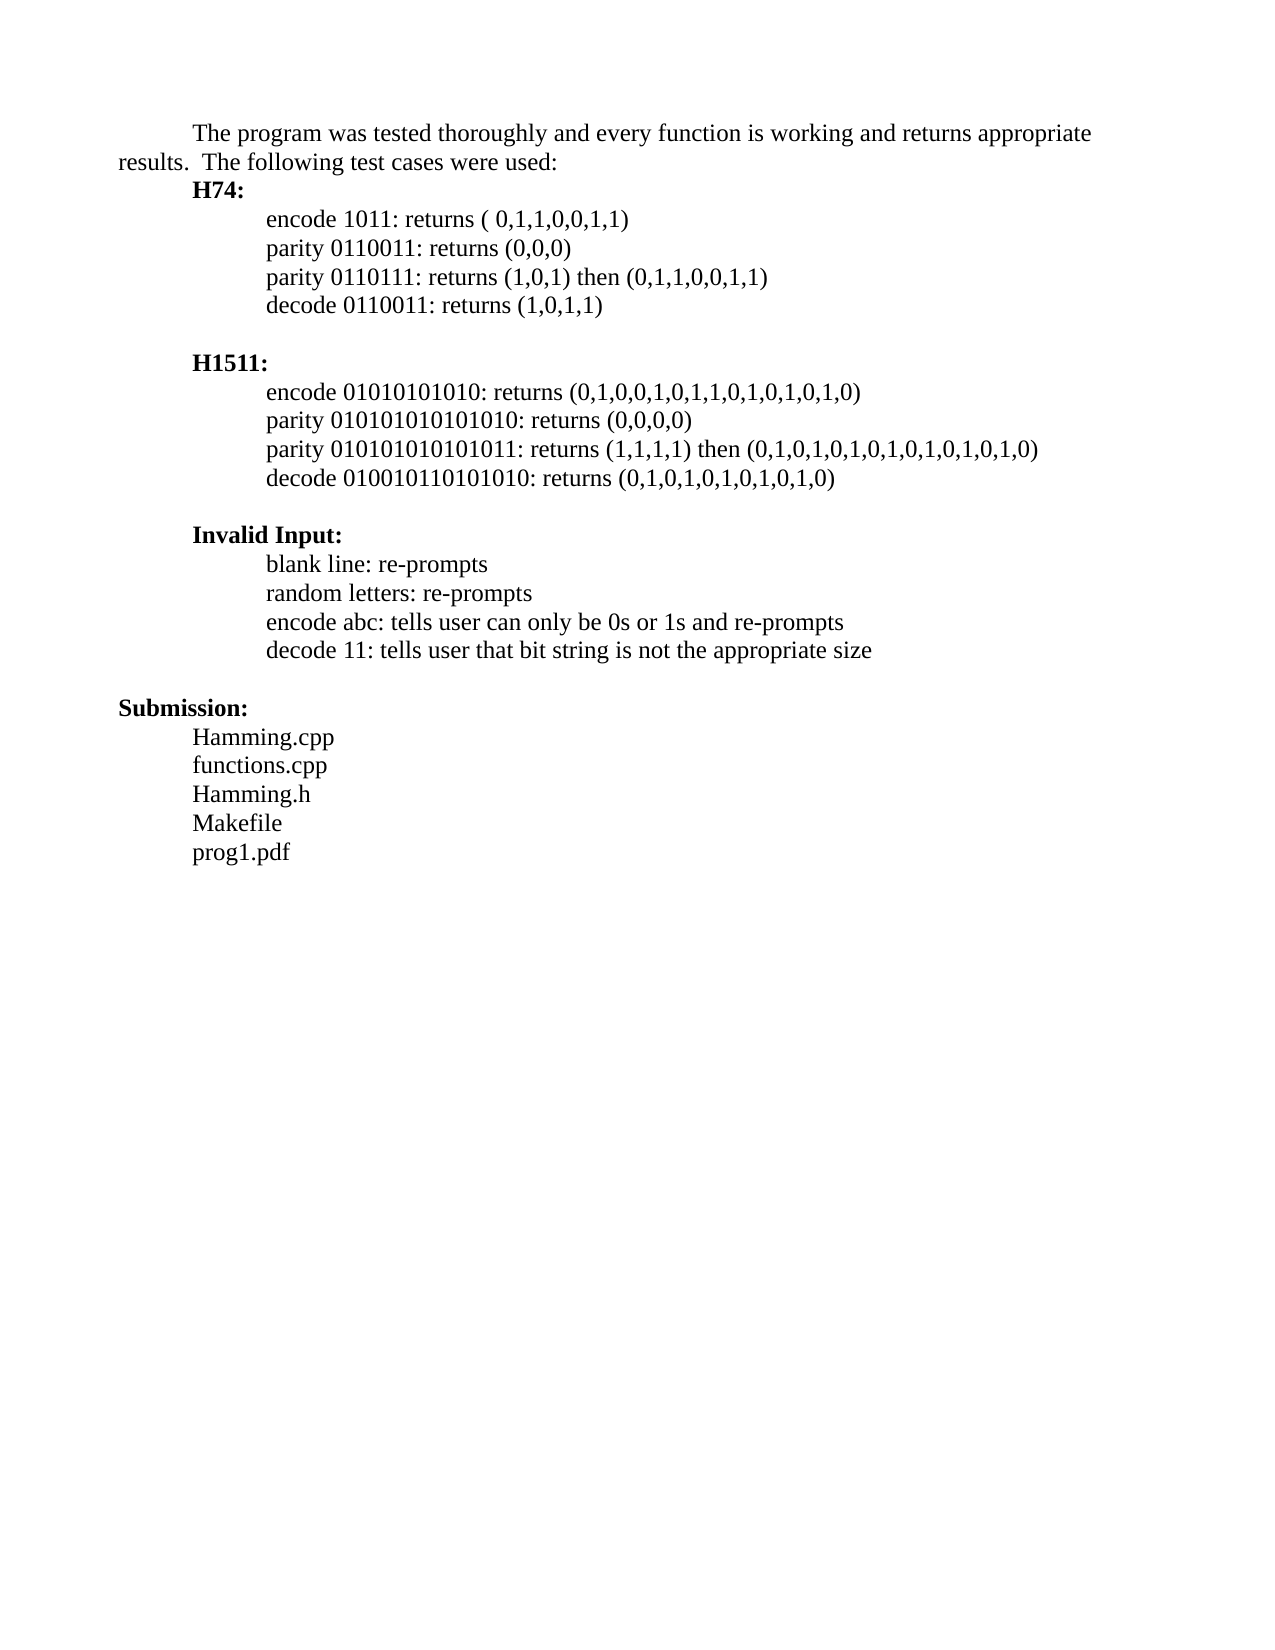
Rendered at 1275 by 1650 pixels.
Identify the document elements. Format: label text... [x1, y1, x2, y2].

text H1511: [118, 348, 1157, 377]
text Hamming.cpp [118, 722, 1157, 751]
text encode abc: tells user can only be 0s or 1s and re-prompts [118, 607, 1157, 636]
text Invalid Input: [118, 521, 1157, 549]
text decode 0110011: returns (1,0,1,1) [118, 291, 1157, 319]
text parity 0110011: returns (0,0,0) [118, 233, 1157, 262]
text decode 010010110101010: returns (0,1,0,1,0,1,0,1,0,1,0) [118, 463, 1157, 492]
text The program was tested thoroughly and every function is working and returns appropriate results. The following test cases were used: [118, 118, 1157, 176]
text parity 010101010101010: returns (0,0,0,0) [118, 406, 1157, 434]
text Submission: [118, 693, 1157, 722]
text decode 11: tells user that bit string is not the appropriate size [118, 636, 1157, 664]
text parity 0110111: returns (1,0,1) then (0,1,1,0,0,1,1) [118, 262, 1157, 291]
text H74: [118, 176, 1157, 204]
text prog1.pdf [118, 837, 1157, 866]
text encode 01010101010: returns (0,1,0,0,1,0,1,1,0,1,0,1,0,1,0) [118, 377, 1157, 406]
text random letters: re-prompts [118, 578, 1157, 607]
text functions.cpp [118, 751, 1157, 779]
text blank line: re-prompts [118, 549, 1157, 578]
text encode 1011: returns ( 0,1,1,0,0,1,1) [118, 204, 1157, 233]
text parity 010101010101011: returns (1,1,1,1) then (0,1,0,1,0,1,0,1,0,1,0,1,0,1,0) [118, 434, 1157, 463]
text Makefile [118, 808, 1157, 837]
text Hamming.h [118, 779, 1157, 808]
